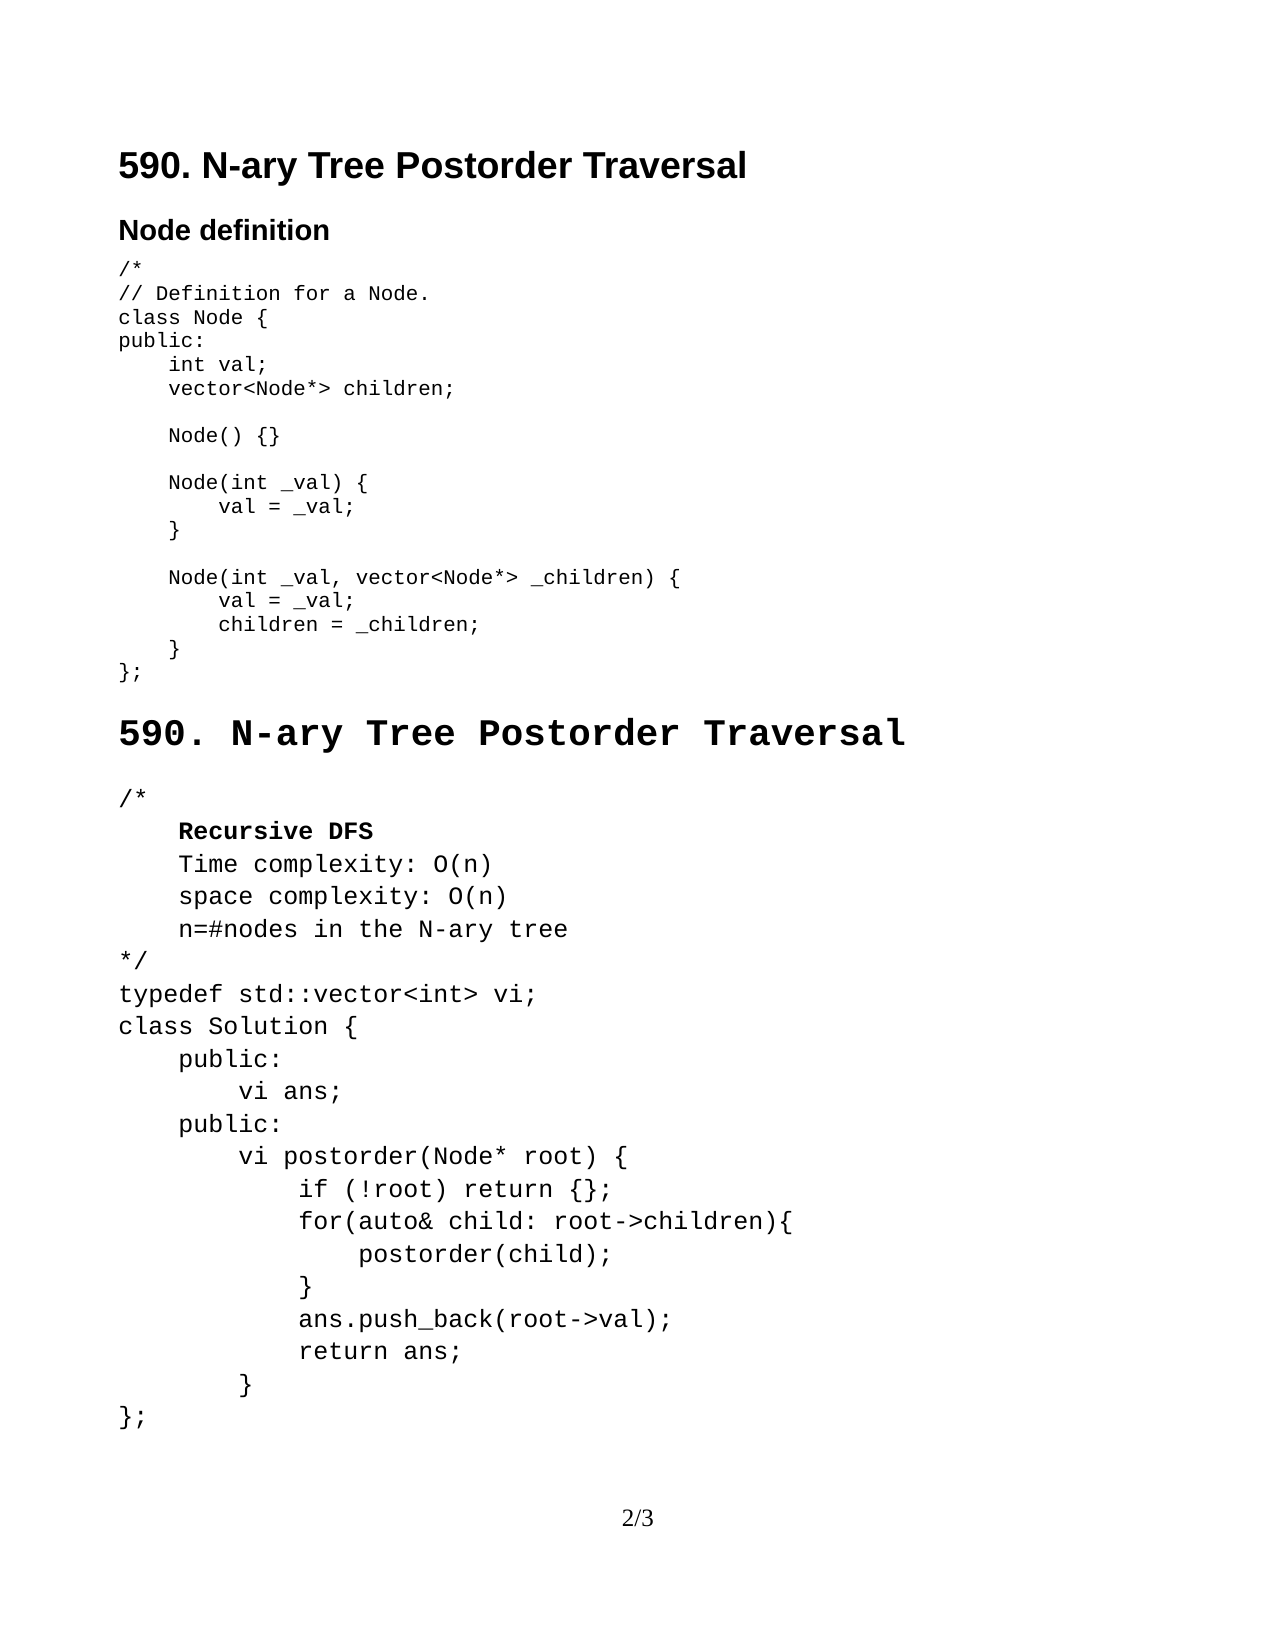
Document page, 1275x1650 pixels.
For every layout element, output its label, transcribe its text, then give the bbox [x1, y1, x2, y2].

text public: [118, 1111, 1157, 1140]
text }; [118, 661, 1157, 685]
text vector<Node*> children; [118, 378, 1157, 401]
text } [118, 1274, 1157, 1302]
text public: [118, 1046, 1157, 1075]
text if (!root) return {}; [118, 1176, 1157, 1205]
text vi postorder(Node* root) { [118, 1144, 1157, 1172]
subtitle Node definition [118, 213, 1157, 247]
text n=#nodes in the N-ary tree [118, 916, 1157, 945]
text Node(int _val) { [118, 472, 1157, 496]
text vi ans; [118, 1079, 1157, 1107]
text Node() {} [118, 425, 1157, 448]
text for(auto& child: root->children){ [118, 1209, 1157, 1237]
subtitle 590. N-ary Tree Postorder Traversal [118, 143, 1157, 186]
text typedef std::vector<int> vi; [118, 981, 1157, 1010]
text class Node { [118, 307, 1157, 330]
text postorder(child); [118, 1241, 1157, 1270]
text } [118, 519, 1157, 543]
text Time complexity: O(n) [118, 851, 1157, 880]
text val = _val; [118, 496, 1157, 519]
text Recursive DFS [118, 819, 1157, 847]
text ans.push_back(root->val); [118, 1306, 1157, 1335]
text } [118, 1371, 1157, 1400]
text // Definition for a Node. [118, 283, 1157, 307]
text */ [118, 949, 1157, 977]
text children = _children; [118, 614, 1157, 638]
text return ans; [118, 1339, 1157, 1367]
subtitle 590. N-ary Tree Postorder Traversal [118, 714, 1157, 757]
text /* [118, 259, 1157, 283]
text class Solution { [118, 1014, 1157, 1042]
text public: [118, 330, 1157, 354]
text /* [118, 786, 1157, 815]
text int val; [118, 354, 1157, 378]
text }; [118, 1404, 1157, 1432]
text Node(int _val, vector<Node*> _children) { [118, 567, 1157, 590]
text space complexity: O(n) [118, 884, 1157, 912]
text } [118, 638, 1157, 661]
text val = _val; [118, 590, 1157, 614]
